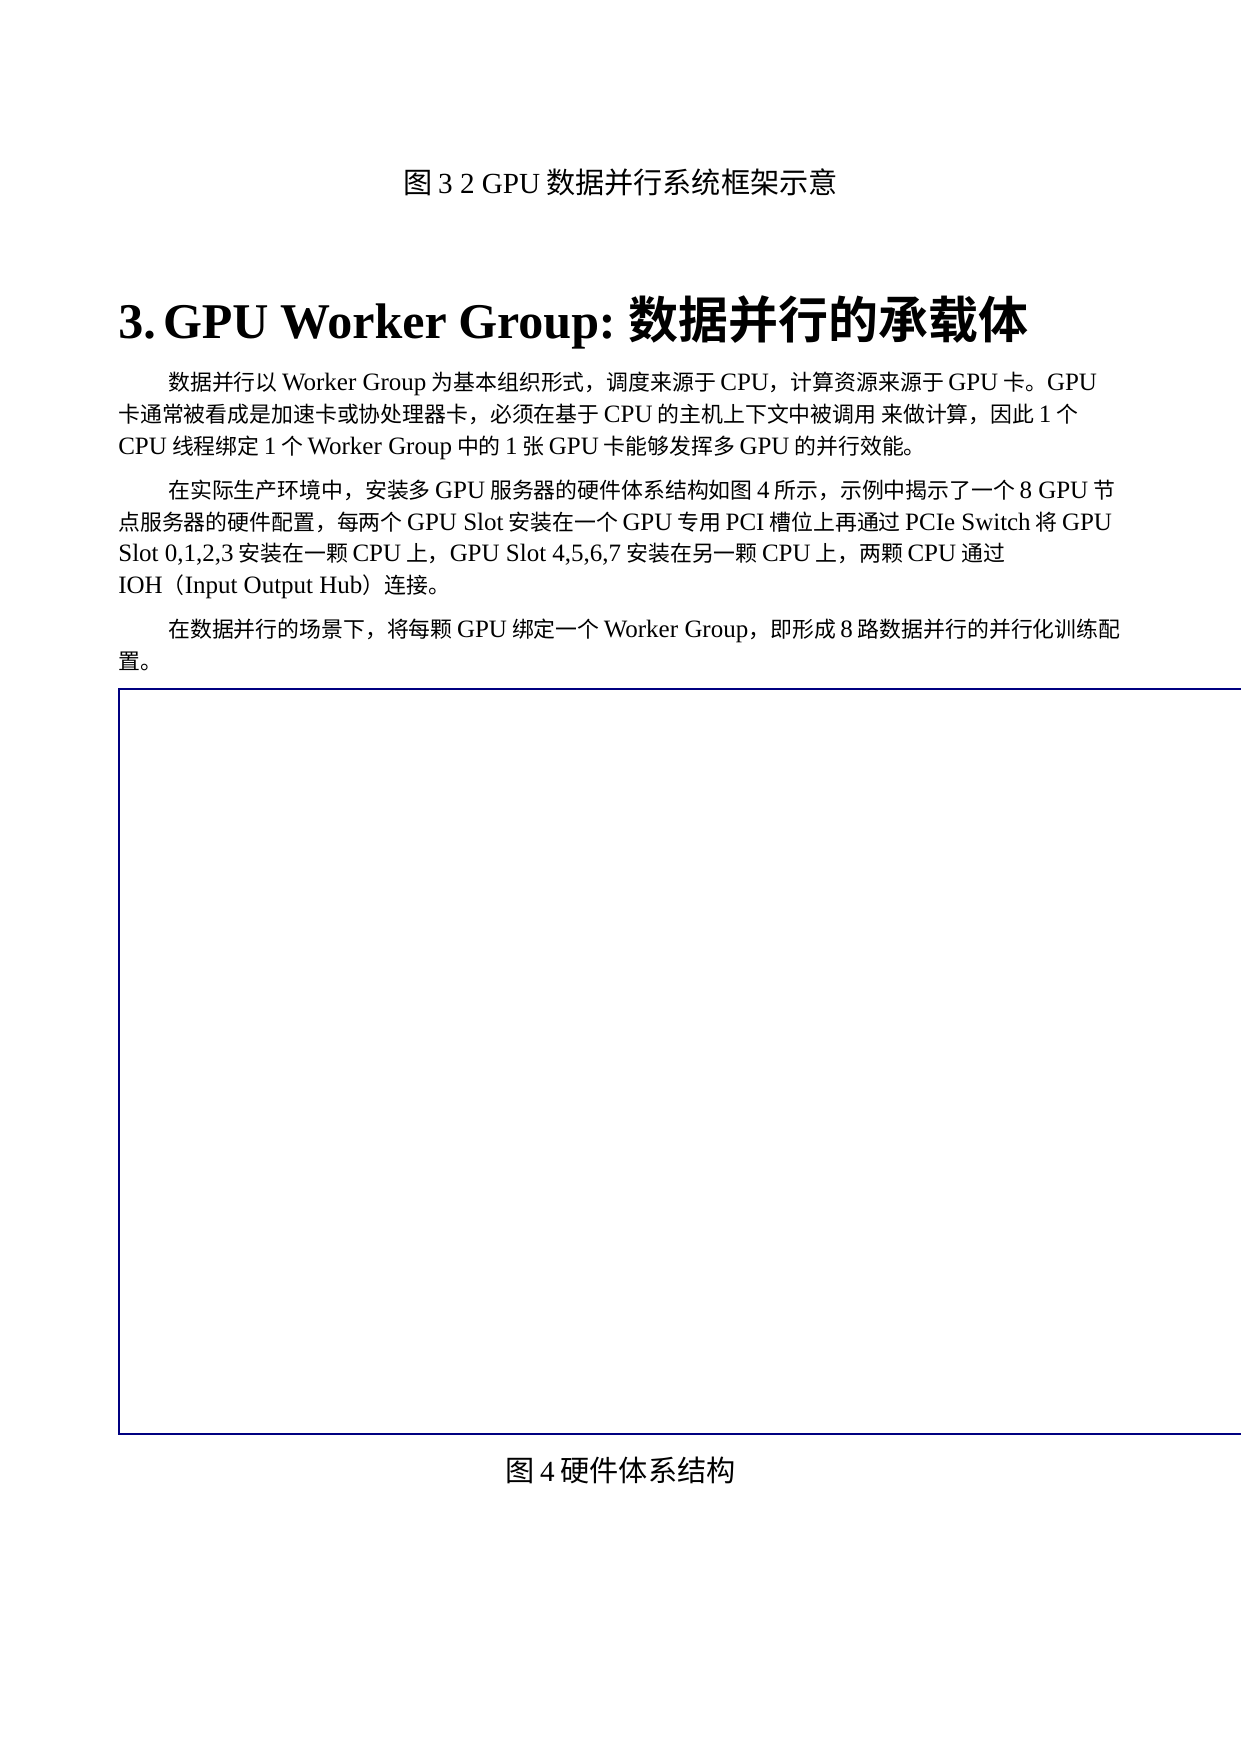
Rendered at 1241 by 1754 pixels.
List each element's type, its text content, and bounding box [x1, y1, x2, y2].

text 图3 2 GPU数据并行系统框架示意 [118, 159, 1122, 202]
text 图4硬件体系结构 [118, 1447, 1122, 1489]
text 在数据并行的场景下，将每颗GPU绑定一个Worker Group，即形成8路数据并行的并行化训练配置。 [118, 612, 1122, 675]
text 在实际生产环境中，安装多GPU服务器的硬件体系结构如图4所示，示例中揭示了一个8 GPU节点服务器的硬件配置，每两个GPU Slot安装在一个GPU专用PCI槽位上再通过PCIe Switch将GPU Slot 0,1,2,3安装在一颗CPU上，GPU Slot 4,5,6,7安装在另一颗CPU上，两颗CPU通过IOH（Input Output Hub）连接。 [118, 473, 1122, 599]
text 数据并行以Worker Group为基本组织形式，调度来源于CPU，计算资源来源于GPU卡。GPU卡通常被看成是加速卡或协处理器卡，必须在基于CPU的主机上下文中被调用 来做计算，因此1个CPU线程绑定1个Worker Group中的1张GPU卡能够发挥多GPU的并行效能。 [118, 365, 1122, 460]
subtitle 3. GPU Worker Group: 数据并行的承载体 [118, 280, 1122, 353]
